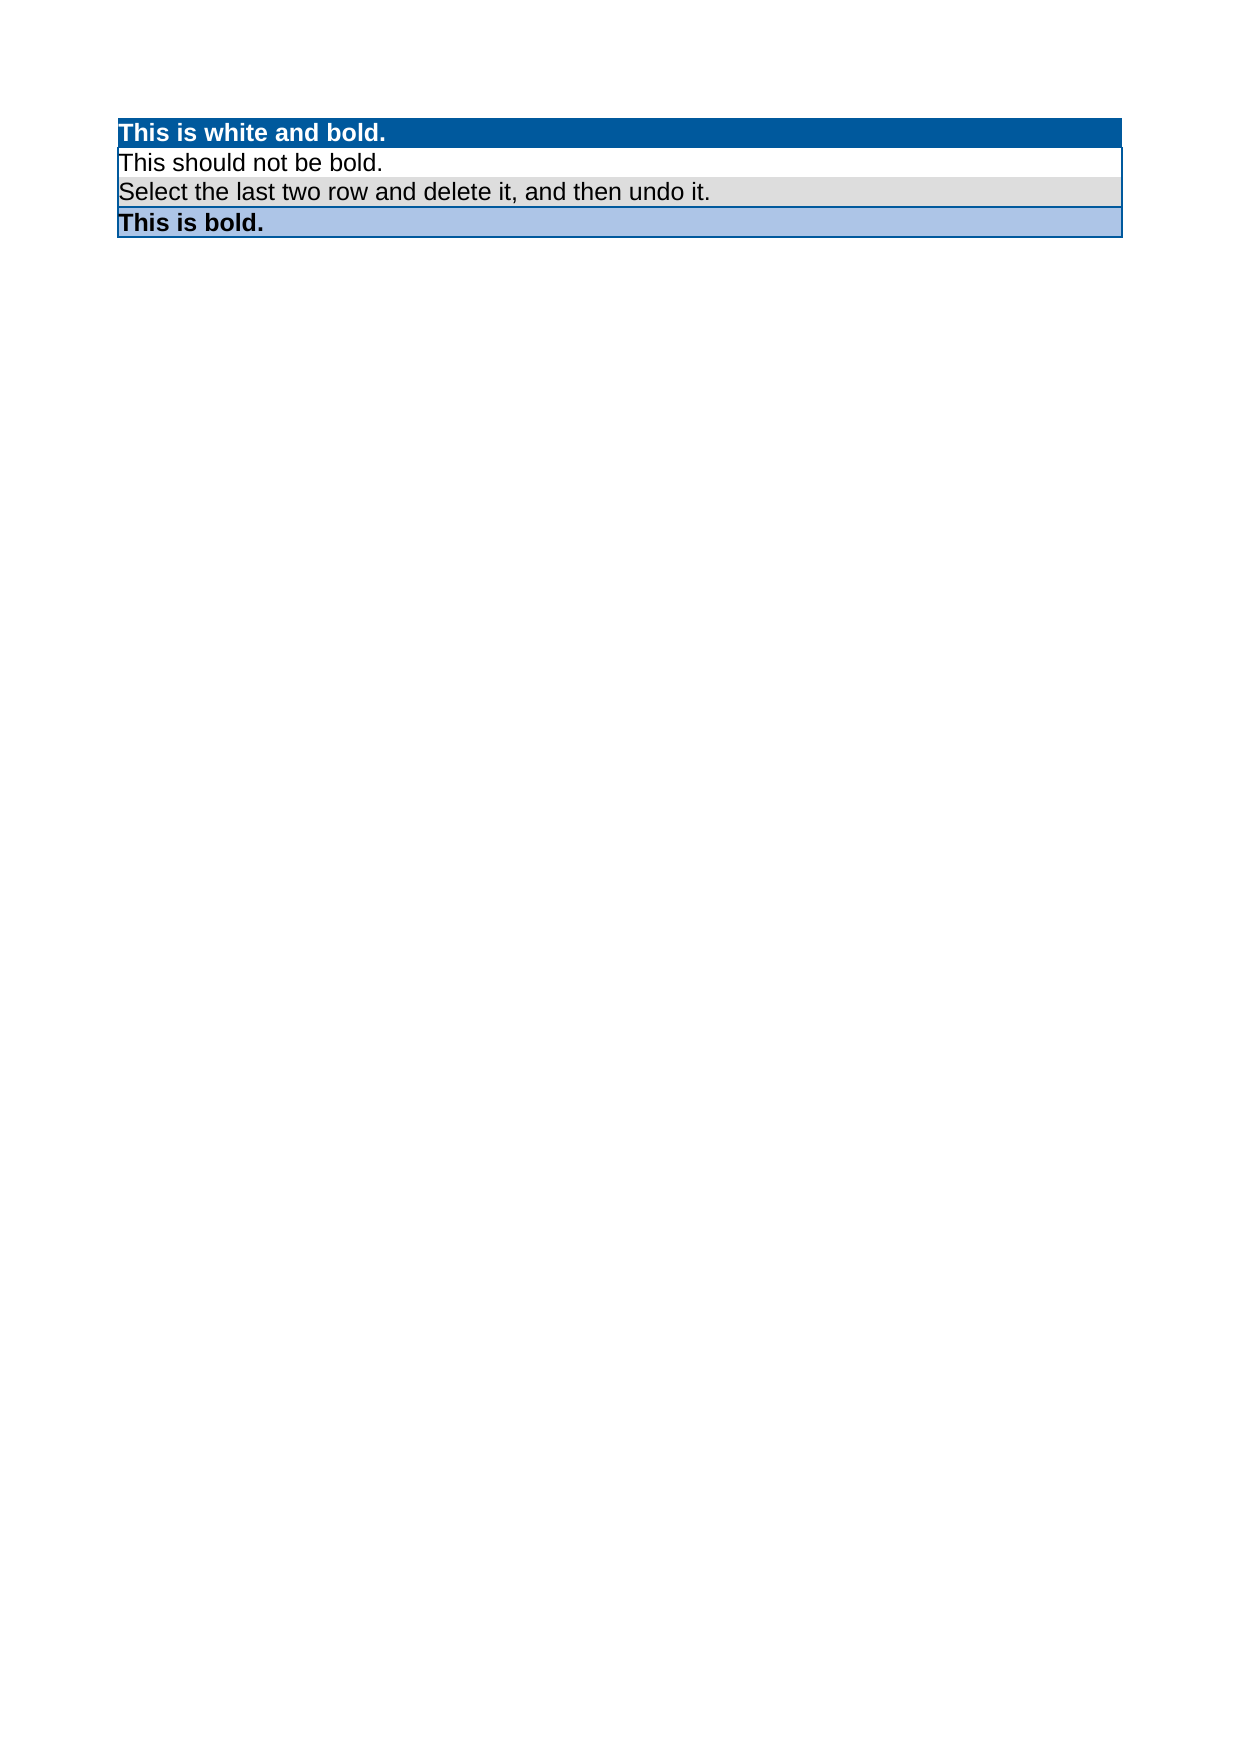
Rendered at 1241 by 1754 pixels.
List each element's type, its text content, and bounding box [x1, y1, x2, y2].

table_cell Select the last two row and delete it, and then undo it. [119, 177, 1121, 206]
table_cell This is bold. [119, 208, 1121, 236]
table_cell This should not be bold. [119, 148, 1121, 177]
table_header This is white and bold. [118, 118, 1122, 147]
